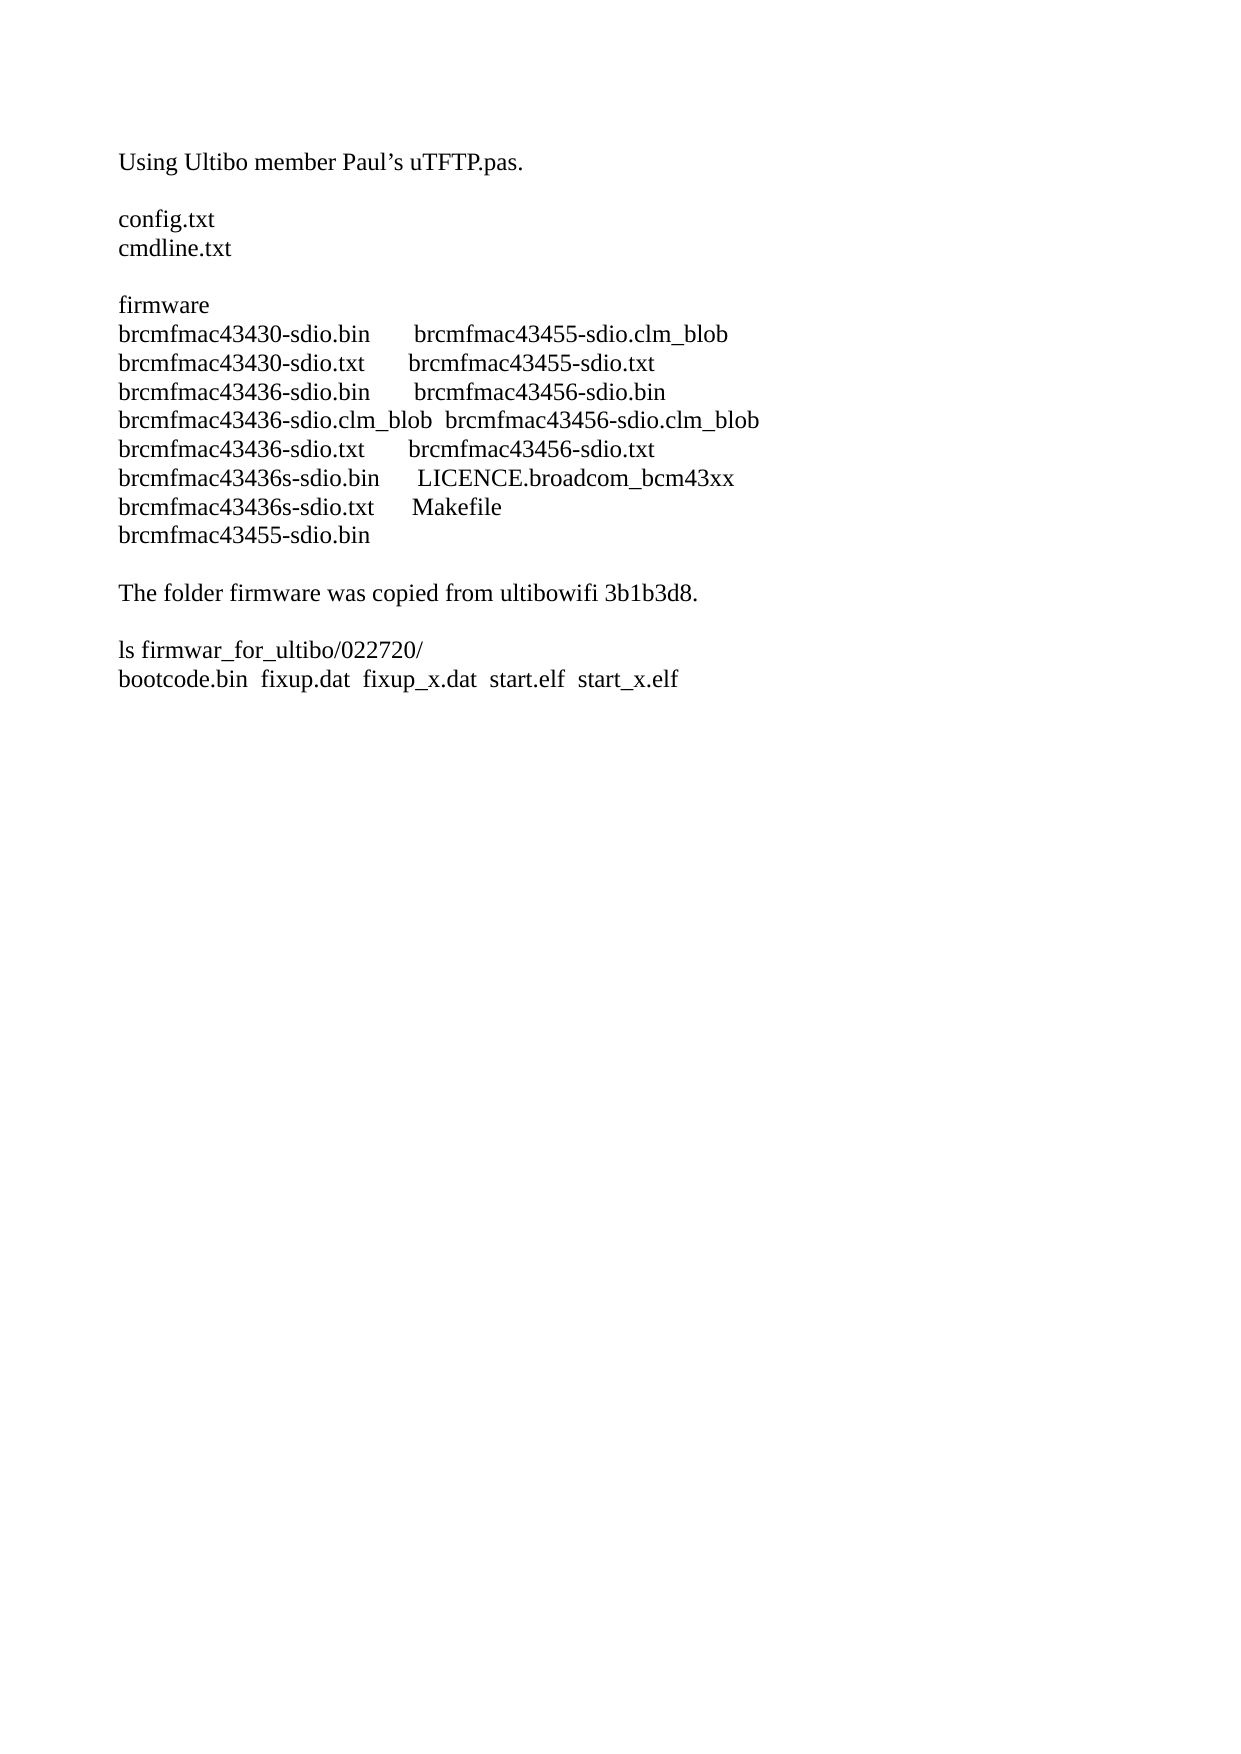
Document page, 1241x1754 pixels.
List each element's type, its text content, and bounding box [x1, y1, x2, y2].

text brcmfmac43436s-sdio.bin LICENCE.broadcom_bcm43xx [118, 463, 1122, 492]
text The folder firmware was copied from ultibowifi 3b1b3d8. [118, 578, 1122, 607]
text brcmfmac43436-sdio.bin brcmfmac43456-sdio.bin [118, 377, 1122, 406]
text firmware [118, 291, 1122, 319]
text cmdline.txt [118, 233, 1122, 262]
text brcmfmac43430-sdio.txt brcmfmac43455-sdio.txt [118, 348, 1122, 377]
text Using Ultibo member Paul’s uTFTP.pas. [118, 147, 1122, 176]
text bootcode.bin fixup.dat fixup_x.dat start.elf start_x.elf [118, 664, 1122, 693]
text brcmfmac43436s-sdio.txt Makefile [118, 492, 1122, 521]
text brcmfmac43455-sdio.bin [118, 521, 1122, 549]
text brcmfmac43436-sdio.txt brcmfmac43456-sdio.txt [118, 434, 1122, 463]
text brcmfmac43436-sdio.clm_blob brcmfmac43456-sdio.clm_blob [118, 406, 1122, 434]
text brcmfmac43430-sdio.bin brcmfmac43455-sdio.clm_blob [118, 319, 1122, 348]
text ls firmwar_for_ultibo/022720/ [118, 636, 1122, 664]
text config.txt [118, 204, 1122, 233]
